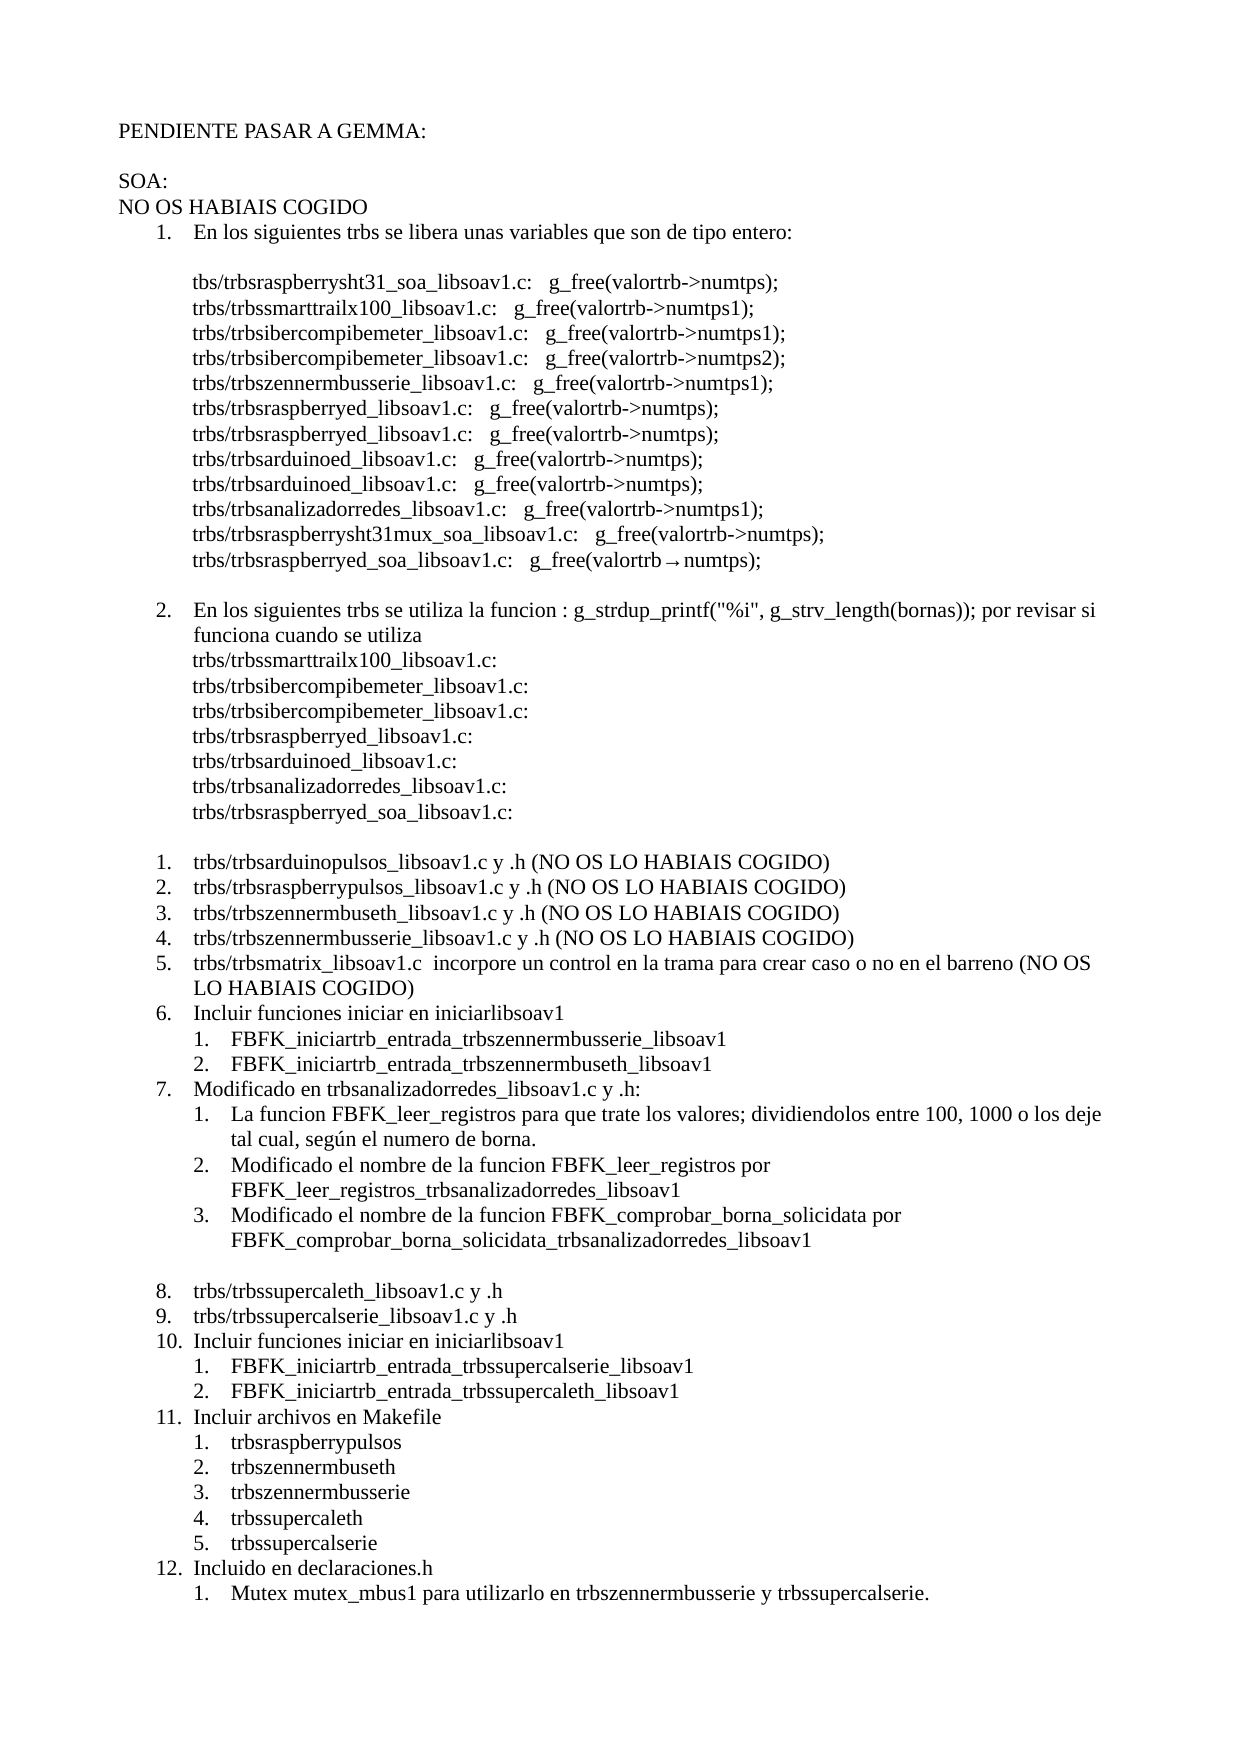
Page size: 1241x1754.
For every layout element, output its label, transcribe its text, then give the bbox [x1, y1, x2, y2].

text trbs/trbsarduinoed_libsoav1.c: g_free(valortrb->numtps); [118, 446, 1122, 471]
list Modificado el nombre de la funcion FBFK_leer_registros por FBFK_leer_registros_trbsanalizadorredes_libsoav1 [193, 1152, 1122, 1202]
text trbs/trbssmarttrailx100_libsoav1.c: g_free(valortrb->numtps1); [118, 294, 1122, 320]
text trbs/trbsraspberryed_libsoav1.c: g_free(valortrb->numtps); [118, 395, 1122, 421]
text trbs/trbsarduinoed_libsoav1.c: g_free(valortrb->numtps); [118, 471, 1122, 496]
list trbs/trbsmatrix_libsoav1.c incorpore un control en la trama para crear caso o no en el barreno (NO OS LO HABIAIS COGIDO) [156, 950, 1122, 1000]
list Incluido en declaraciones.h [156, 1555, 1122, 1580]
list La funcion FBFK_leer_registros para que trate los valores; dividiendolos entre 100, 1000 o los deje tal cual, según el numero de borna. [193, 1101, 1122, 1152]
list En los siguientes trbs se utiliza la funcion : g_strdup_printf("%i", g_strv_length(bornas)); por revisar si funciona cuando se utiliza [156, 597, 1122, 647]
list FBFK_iniciartrb_entrada_trbszennermbusserie_libsoav1 [193, 1026, 1122, 1051]
list trbs/trbssupercalserie_libsoav1.c y .h [156, 1303, 1122, 1328]
list trbs/trbsarduinopulsos_libsoav1.c y .h (NO OS LO HABIAIS COGIDO) [156, 849, 1122, 874]
text trbs/trbsraspberryed_libsoav1.c: g_free(valortrb->numtps); [118, 421, 1122, 446]
list Incluir funciones iniciar en iniciarlibsoav1 [156, 1328, 1122, 1353]
text trbs/trbsibercompibemeter_libsoav1.c: [118, 673, 1122, 698]
list trbs/trbsraspberrypulsos_libsoav1.c y .h (NO OS LO HABIAIS COGIDO) [156, 874, 1122, 899]
text trbs/trbsanalizadorredes_libsoav1.c: [118, 773, 1122, 799]
text trbs/trbsraspberryed_soa_libsoav1.c: g_free(valortrb→numtps); [118, 547, 1122, 572]
list FBFK_iniciartrb_entrada_trbssupercaleth_libsoav1 [193, 1378, 1122, 1404]
text PENDIENTE PASAR A GEMMA: [118, 118, 1122, 143]
list Modificado el nombre de la funcion FBFK_comprobar_borna_solicidata por FBFK_comprobar_borna_solicidata_trbsanalizadorredes_libsoav1 [193, 1202, 1122, 1252]
list trbssupercalserie [193, 1530, 1122, 1555]
text SOA: [118, 168, 1122, 194]
list Mutex mutex_mbus1 para utilizarlo en trbszennermbusserie y trbssupercalserie. [193, 1580, 1122, 1605]
list trbsraspberrypulsos [193, 1429, 1122, 1454]
text trbs/trbsraspberrysht31mux_soa_libsoav1.c: g_free(valortrb->numtps); [118, 521, 1122, 547]
list FBFK_iniciartrb_entrada_trbssupercalserie_libsoav1 [193, 1353, 1122, 1378]
list Modificado en trbsanalizadorredes_libsoav1.c y .h: [156, 1076, 1122, 1101]
list trbszennermbusserie [193, 1479, 1122, 1504]
list trbs/trbszennermbuseth_libsoav1.c y .h (NO OS LO HABIAIS COGIDO) [156, 899, 1122, 925]
text tbs/trbsraspberrysht31_soa_libsoav1.c: g_free(valortrb->numtps); [118, 269, 1122, 294]
list trbszennermbuseth [193, 1454, 1122, 1479]
text trbs/trbssmarttrailx100_libsoav1.c: [118, 647, 1122, 673]
list Incluir funciones iniciar en iniciarlibsoav1 [156, 1000, 1122, 1026]
list trbssupercaleth [193, 1504, 1122, 1530]
text trbs/trbsraspberryed_soa_libsoav1.c: [118, 799, 1122, 824]
text trbs/trbsibercompibemeter_libsoav1.c: g_free(valortrb->numtps2); [118, 345, 1122, 370]
list trbs/trbssupercaleth_libsoav1.c y .h [156, 1278, 1122, 1303]
list FBFK_iniciartrb_entrada_trbszennermbuseth_libsoav1 [193, 1051, 1122, 1076]
list trbs/trbszennermbusserie_libsoav1.c y .h (NO OS LO HABIAIS COGIDO) [156, 925, 1122, 950]
text trbs/trbsraspberryed_libsoav1.c: [118, 723, 1122, 748]
list En los siguientes trbs se libera unas variables que son de tipo entero: [156, 219, 1122, 244]
text trbs/trbszennermbusserie_libsoav1.c: g_free(valortrb->numtps1); [118, 370, 1122, 395]
text trbs/trbsibercompibemeter_libsoav1.c: g_free(valortrb->numtps1); [118, 320, 1122, 345]
text trbs/trbsibercompibemeter_libsoav1.c: [118, 698, 1122, 723]
list Incluir archivos en Makefile [156, 1404, 1122, 1429]
text trbs/trbsanalizadorredes_libsoav1.c: g_free(valortrb->numtps1); [118, 496, 1122, 521]
text NO OS HABIAIS COGIDO [118, 194, 1122, 219]
text trbs/trbsarduinoed_libsoav1.c: [118, 748, 1122, 773]
